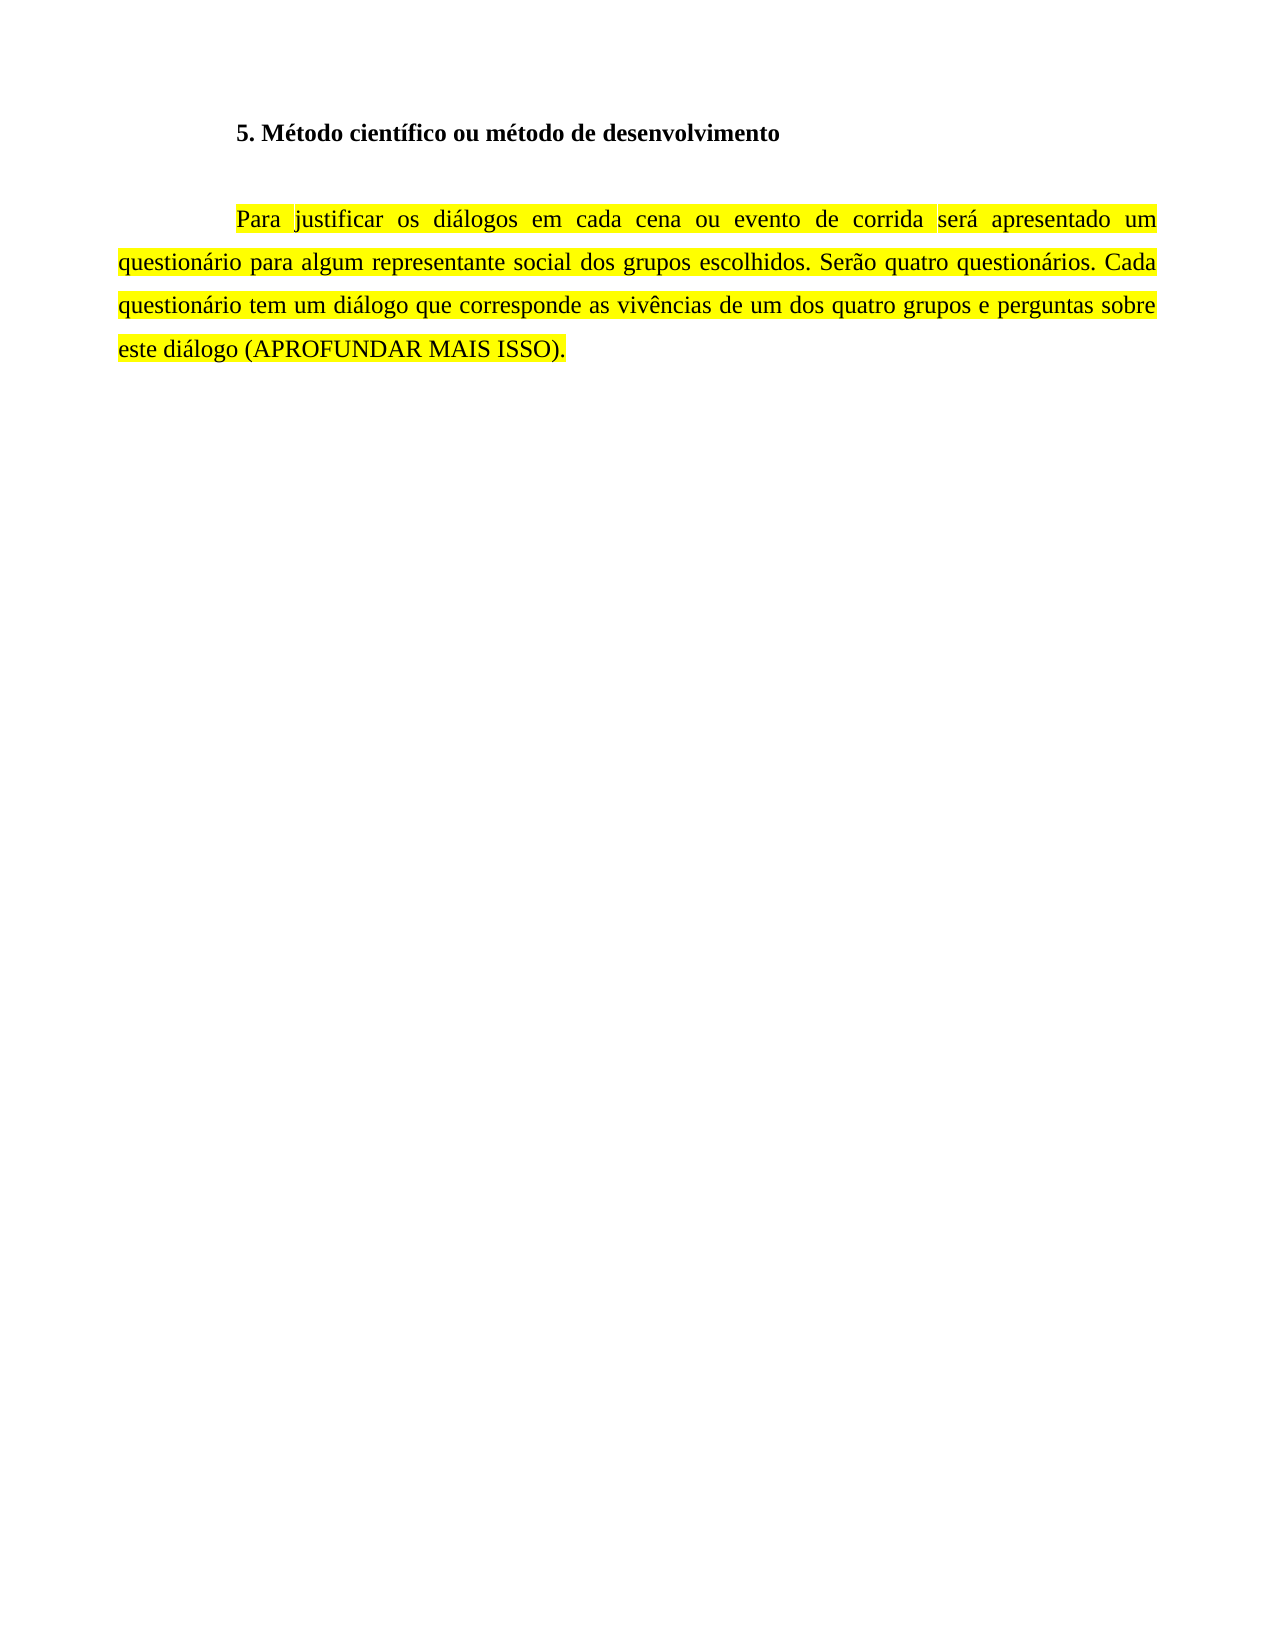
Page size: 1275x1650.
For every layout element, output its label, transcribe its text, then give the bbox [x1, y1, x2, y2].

text Para justificar os diálogos em cada cena ou evento de corrida será apresentado um questionário para algum representante social dos grupos escolhidos. Serão quatro questionários. Cada questionário tem um diálogo que corresponde as vivências de um dos quatro grupos e perguntas sobre este diálogo (APROFUNDAR MAIS ISSO). [118, 204, 1157, 362]
text 5. Método científico ou método de desenvolvimento [118, 118, 1157, 147]
